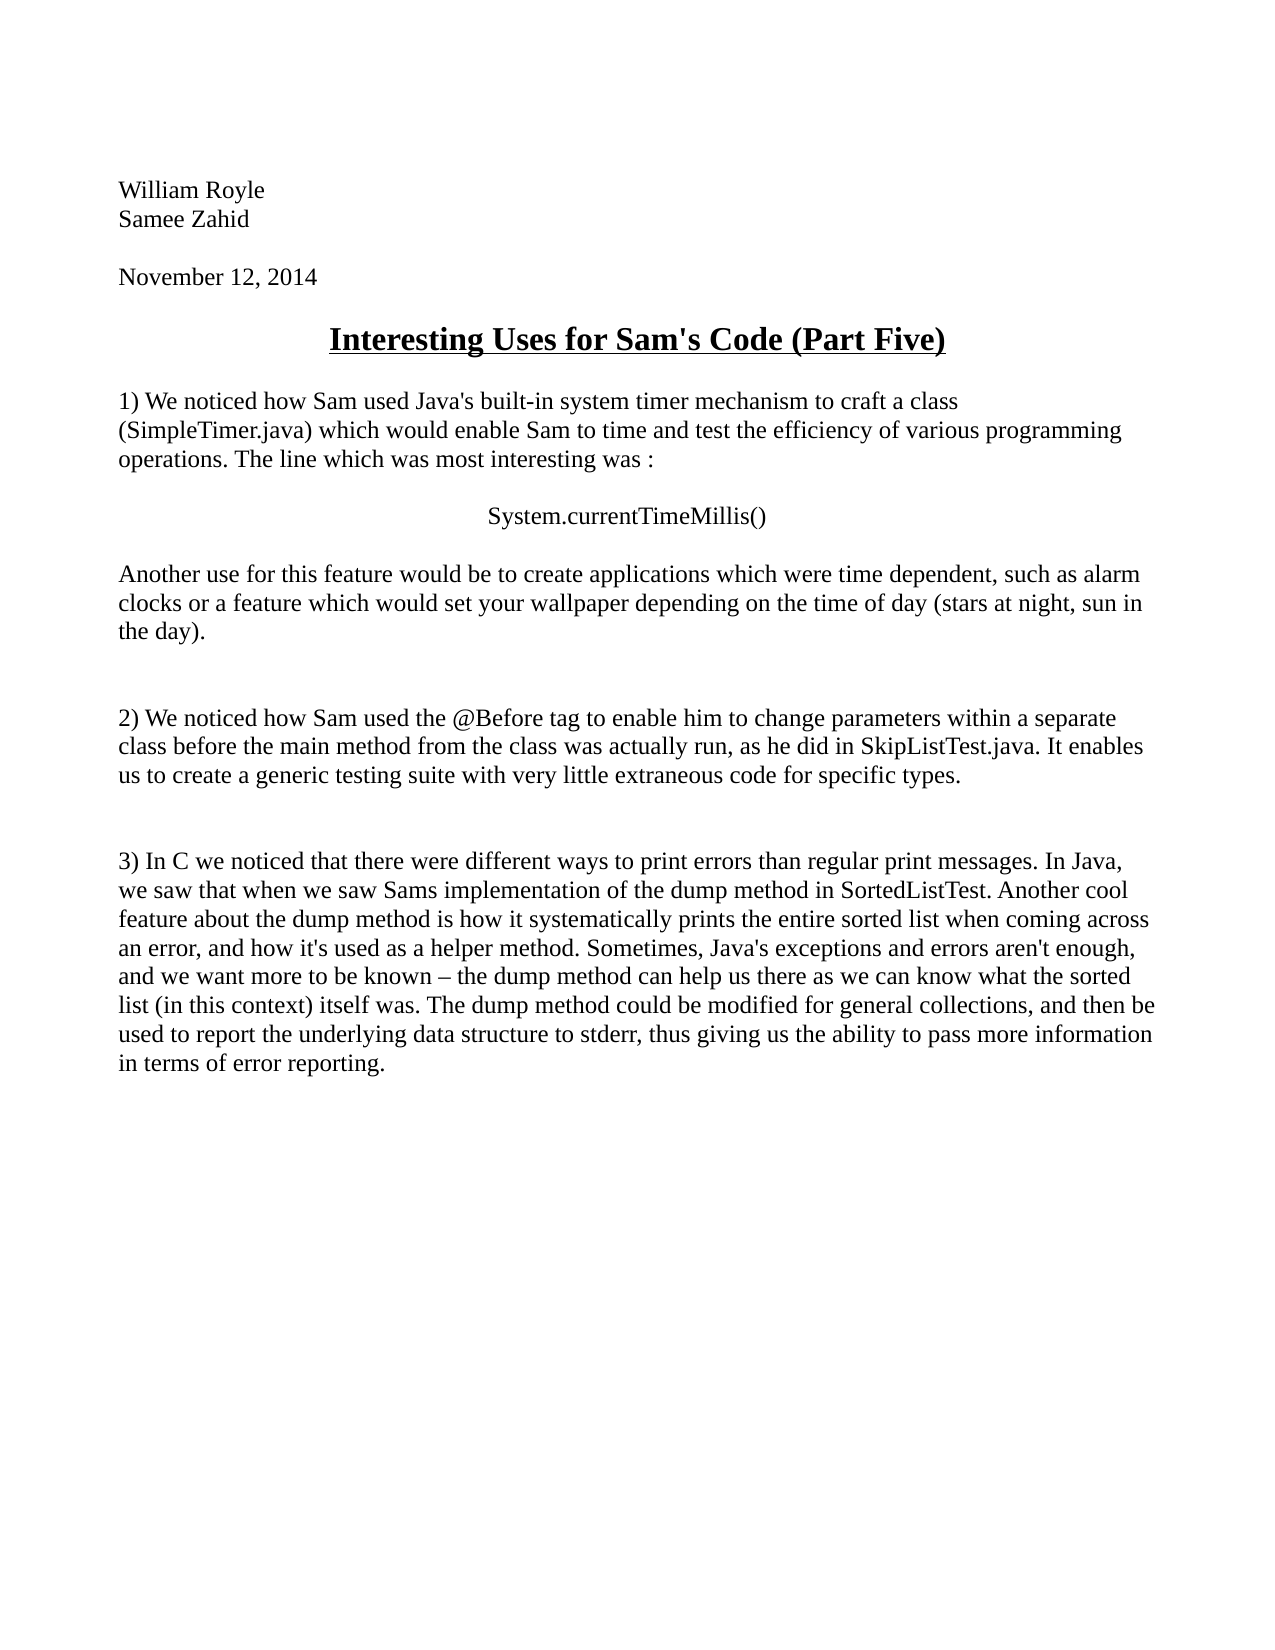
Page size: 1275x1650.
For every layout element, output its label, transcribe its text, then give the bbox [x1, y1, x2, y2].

text William Royle [118, 176, 1157, 204]
text Another use for this feature would be to create applications which were time dependent, such as alarm clocks or a feature which would set your wallpaper depending on the time of day (stars at night, sun in the day). [118, 559, 1157, 645]
text November 12, 2014 [118, 262, 1157, 291]
text 3) In C we noticed that there were different ways to print errors than regular print messages. In Java, we saw that when we saw Sams implementation of the dump method in SortedListTest. Another cool feature about the dump method is how it systematically prints the entire sorted list when coming across an error, and how it's used as a helper method. Sometimes, Java's exceptions and errors aren't enough, and we want more to be known – the dump method can help us there as we can know what the sorted list (in this context) itself was. The dump method could be modified for general collections, and then be used to report the underlying data structure to stderr, thus giving us the ability to pass more information in terms of error reporting. [118, 846, 1157, 1076]
text 1) We noticed how Sam used Java's built-in system timer mechanism to craft a class (SimpleTimer.java) which would enable Sam to time and test the efficiency of various programming operations. The line which was most interesting was : [118, 386, 1157, 473]
text Samee Zahid [118, 204, 1157, 233]
text Interesting Uses for Sam's Code (Part Five) [118, 319, 1157, 358]
text System.currentTimeMillis() [118, 501, 1157, 530]
text 2) We noticed how Sam used the @Before tag to enable him to change parameters within a separate class before the main method from the class was actually run, as he did in SkipListTest.java. It enables us to create a generic testing suite with very little extraneous code for specific types. [118, 703, 1157, 789]
